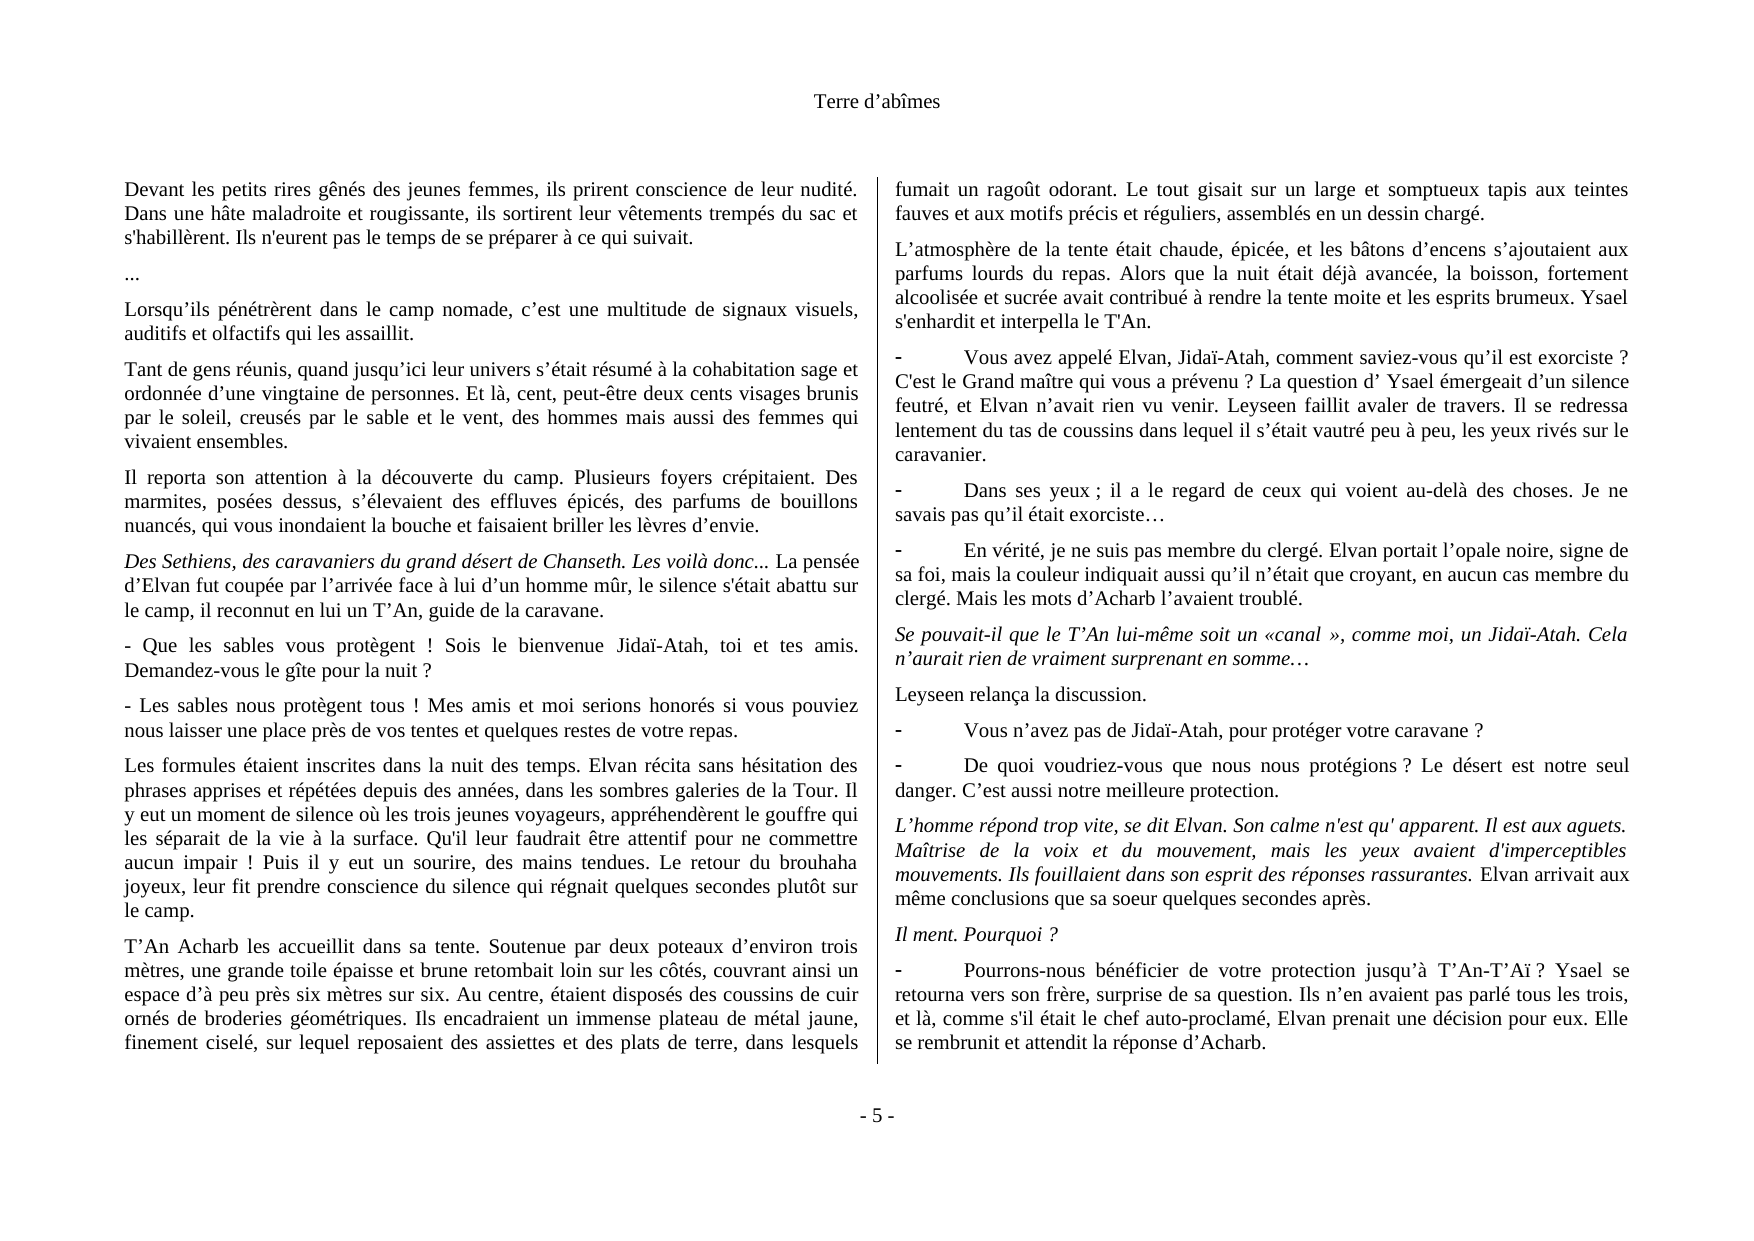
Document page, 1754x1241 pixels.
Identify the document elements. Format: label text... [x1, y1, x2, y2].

text Se pouvait-il que le T’An lui-même soit un «canal », comme moi, un Jidaï-Atah. Cela n’aurait rien de vraiment surprenant en somme… [895, 622, 1630, 670]
list En vérité, je ne suis pas membre du clergé. Elvan portait l’opale noire, signe de sa foi, mais la couleur indiquait aussi qu’il n’était que croyant, en aucun cas membre du clergé. Mais les mots d’Acharb l’avaient troublé. [895, 537, 1630, 610]
text ... [124, 261, 859, 285]
text Leyseen relança la discussion. [895, 682, 1630, 706]
list Pourrons-nous bénéficier de votre protection jusqu’à T’An-T’Aï ? Ysael se retourna vers son frère, surprise de sa question. Ils n’en avaient pas parlé tous les trois, et là, comme s'il était le chef auto-proclamé, Elvan prenait une décision pour eux. Elle se rembrunit et attendit la réponse d’Acharb. [895, 957, 1630, 1054]
list Dans ses yeux ; il a le regard de ceux qui voient au-delà des choses. Je ne savais pas qu’il était exorciste… [895, 477, 1630, 526]
text Il ment. Pourquoi ? [895, 922, 1630, 946]
text fumait un ragoût odorant. Le tout gisait sur un large et somptueux tapis aux teintes fauves et aux motifs précis et réguliers, assemblés en un dessin chargé. [895, 177, 1630, 225]
list De quoi voudriez-vous que nous nous protégions ? Le désert est notre seul danger. C’est aussi notre meilleure protection. [895, 753, 1630, 802]
text L’homme répond trop vite, se dit Elvan. Son calme n'est qu' apparent. Il est aux aguets. Maîtrise de la voix et du mouvement, mais les yeux avaient d'imperceptibles mouvements. Ils fouillaient dans son esprit des réponses rassurantes. Elvan arrivait aux même conclusions que sa soeur quelques secondes après. [895, 813, 1630, 910]
list Vous avez appelé Elvan, Jidaï-Atah, comment saviez-vous qu’il est exorciste ? C'est le Grand maître qui vous a prévenu ? La question d’ Ysael émergeait d’un silence feutré, et Elvan n’avait rien vu venir. Leyseen faillit avaler de travers. Il se redressa lentement du tas de coussins dans lequel il s’était vautré peu à peu, les yeux rivés sur le caravanier. [895, 345, 1630, 466]
text - Les sables nous protègent tous ! Mes amis et moi serions honorés si vous pouviez nous laisser une place près de vos tentes et quelques restes de votre repas. [124, 693, 859, 742]
text Lorsqu’ils pénétrèrent dans le camp nomade, c’est une multitude de signaux visuels, auditifs et olfactifs qui les assaillit. [124, 297, 859, 345]
text L’atmosphère de la tente était chaude, épicée, et les bâtons d’encens s’ajoutaient aux parfums lourds du repas. Alors que la nuit était déjà avancée, la boisson, fortement alcoolisée et sucrée avait contribué à rendre la tente moite et les esprits brumeux. Ysael s'enhardit et interpella le T'An. [895, 237, 1630, 333]
text Devant les petits rires gênés des jeunes femmes, ils prirent conscience de leur nudité. Dans une hâte maladroite et rougissante, ils sortirent leur vêtements trempés du sac et s'habillèrent. Ils n'eurent pas le temps de se préparer à ce qui suivait. [124, 177, 859, 249]
text T’An Acharb les accueillit dans sa tente. Soutenue par deux poteaux d’environ trois mètres, une grande toile épaisse et brune retombait loin sur les côtés, couvrant ainsi un espace d’à peu près six mètres sur six. Au centre, étaient disposés des coussins de cuir ornés de broderies géométriques. Ils encadraient un immense plateau de métal jaune, finement ciselé, sur lequel reposaient des assiettes et des plats de terre, dans lesquels [124, 934, 859, 1054]
list Vous n’avez pas de Jidaï-Atah, pour protéger votre caravane ? [895, 717, 1630, 742]
text Il reporta son attention à la découverte du camp. Plusieurs foyers crépitaient. Des marmites, posées dessus, s’élevaient des effluves épicés, des parfums de bouillons nuancés, qui vous inondaient la bouche et faisaient briller les lèvres d’envie. [124, 465, 859, 537]
text Tant de gens réunis, quand jusqu’ici leur univers s’était résumé à la cohabitation sage et ordonnée d’une vingtaine de personnes. Et là, cent, peut-être deux cents visages brunis par le soleil, creusés par le sable et le vent, des hommes mais aussi des femmes qui vivaient ensembles. [124, 357, 859, 453]
text Les formules étaient inscrites dans la nuit des temps. Elvan récita sans hésitation des phrases apprises et répétées depuis des années, dans les sombres galeries de la Tour. Il y eut un moment de silence où les trois jeunes voyageurs, appréhendèrent le gouffre qui les séparait de la vie à la surface. Qu'il leur faudrait être attentif pour ne commettre aucun impair ! Puis il y eut un sourire, des mains tendues. Le retour du brouhaha joyeux, leur fit prendre conscience du silence qui régnait quelques secondes plutôt sur le camp. [124, 753, 859, 922]
text - Que les sables vous protègent ! Sois le bienvenue Jidaï-Atah, toi et tes amis. Demandez-vous le gîte pour la nuit ? [124, 633, 859, 682]
text Des Sethiens, des caravaniers du grand désert de Chanseth. Les voilà donc... La pensée d’Elvan fut coupée par l’arrivée face à lui d’un homme mûr, le silence s'était abattu sur le camp, il reconnut en lui un T’An, guide de la caravane. [124, 549, 859, 622]
